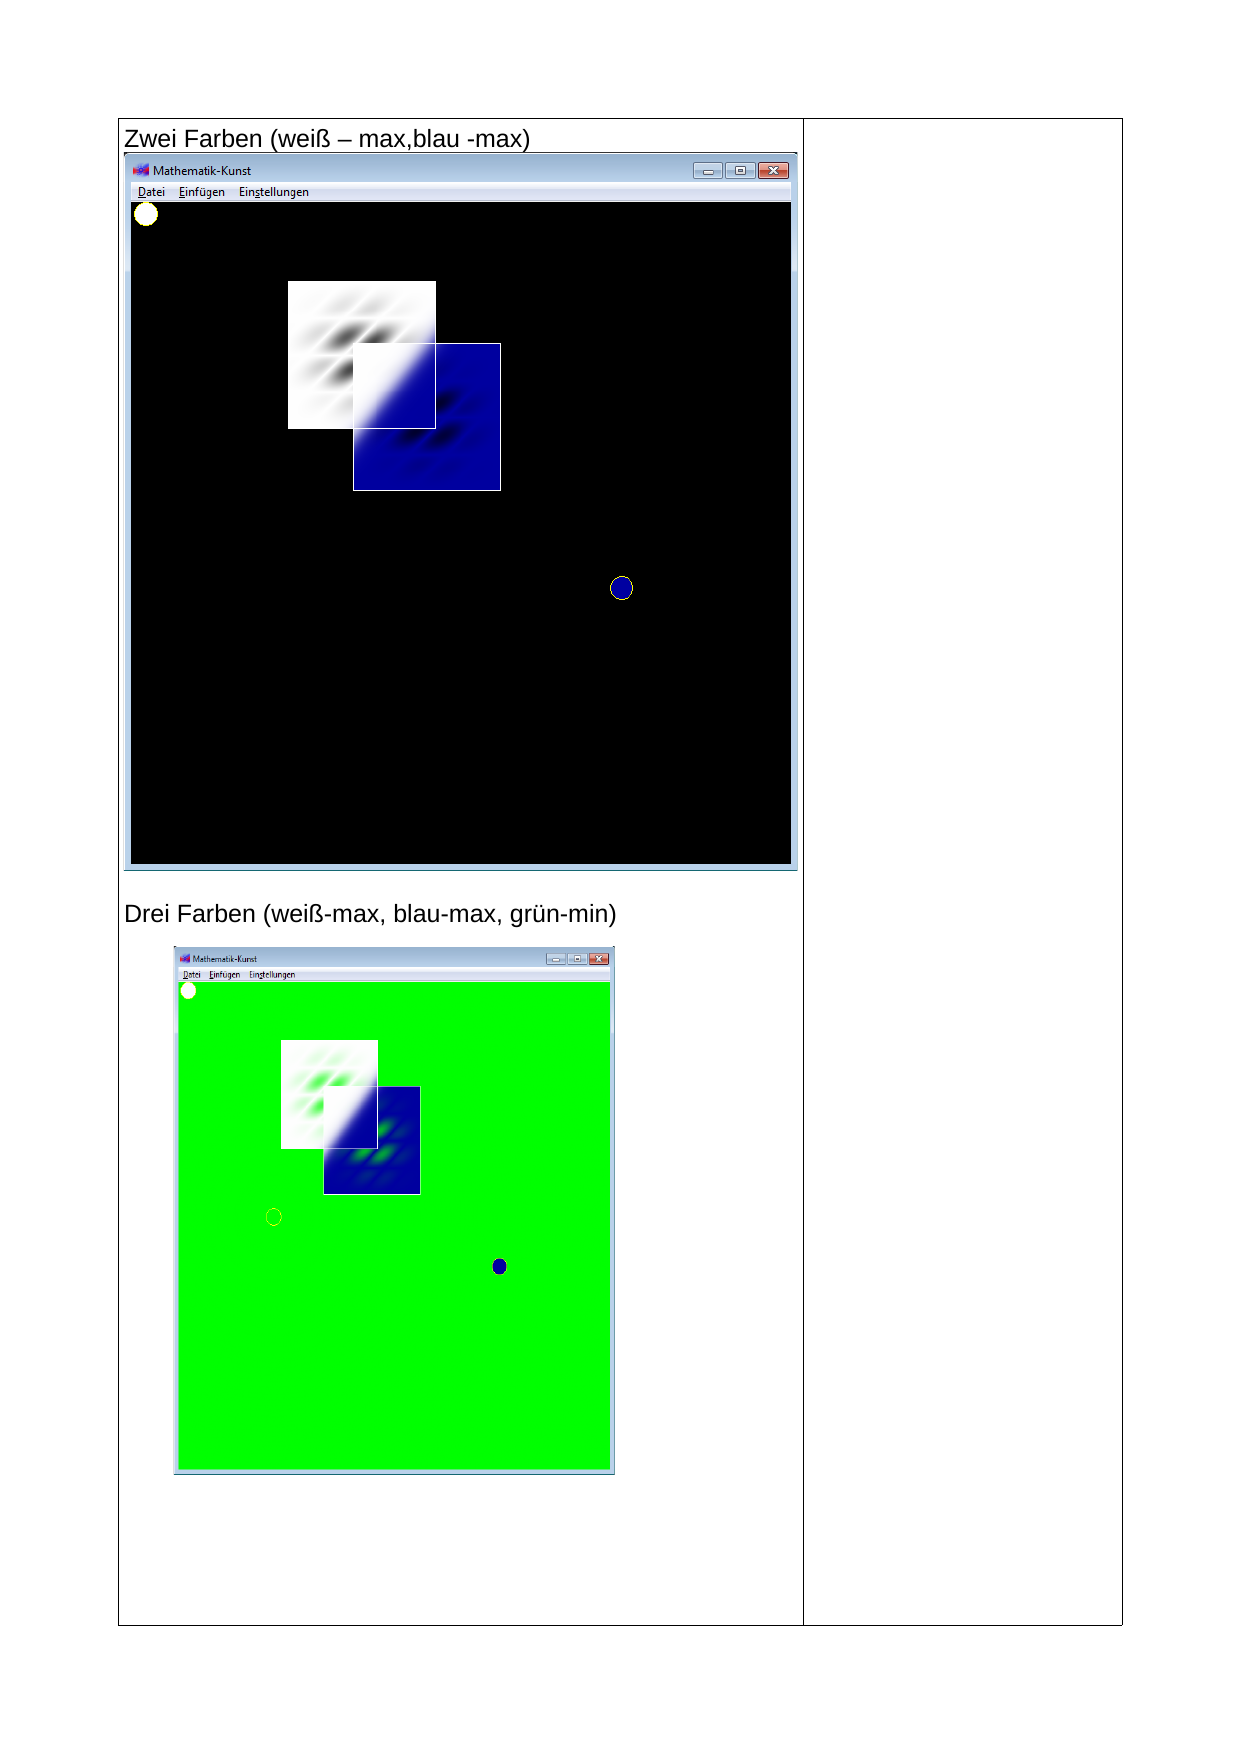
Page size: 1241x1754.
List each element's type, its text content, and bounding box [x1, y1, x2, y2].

table_cell [804, 119, 1122, 1624]
table_cell Zwei Farben (weiß – max,blau -max) Drei Farben (weiß-max, blau-max, grün-min) [119, 119, 803, 1624]
picture [173, 946, 615, 1475]
picture [123, 152, 798, 871]
